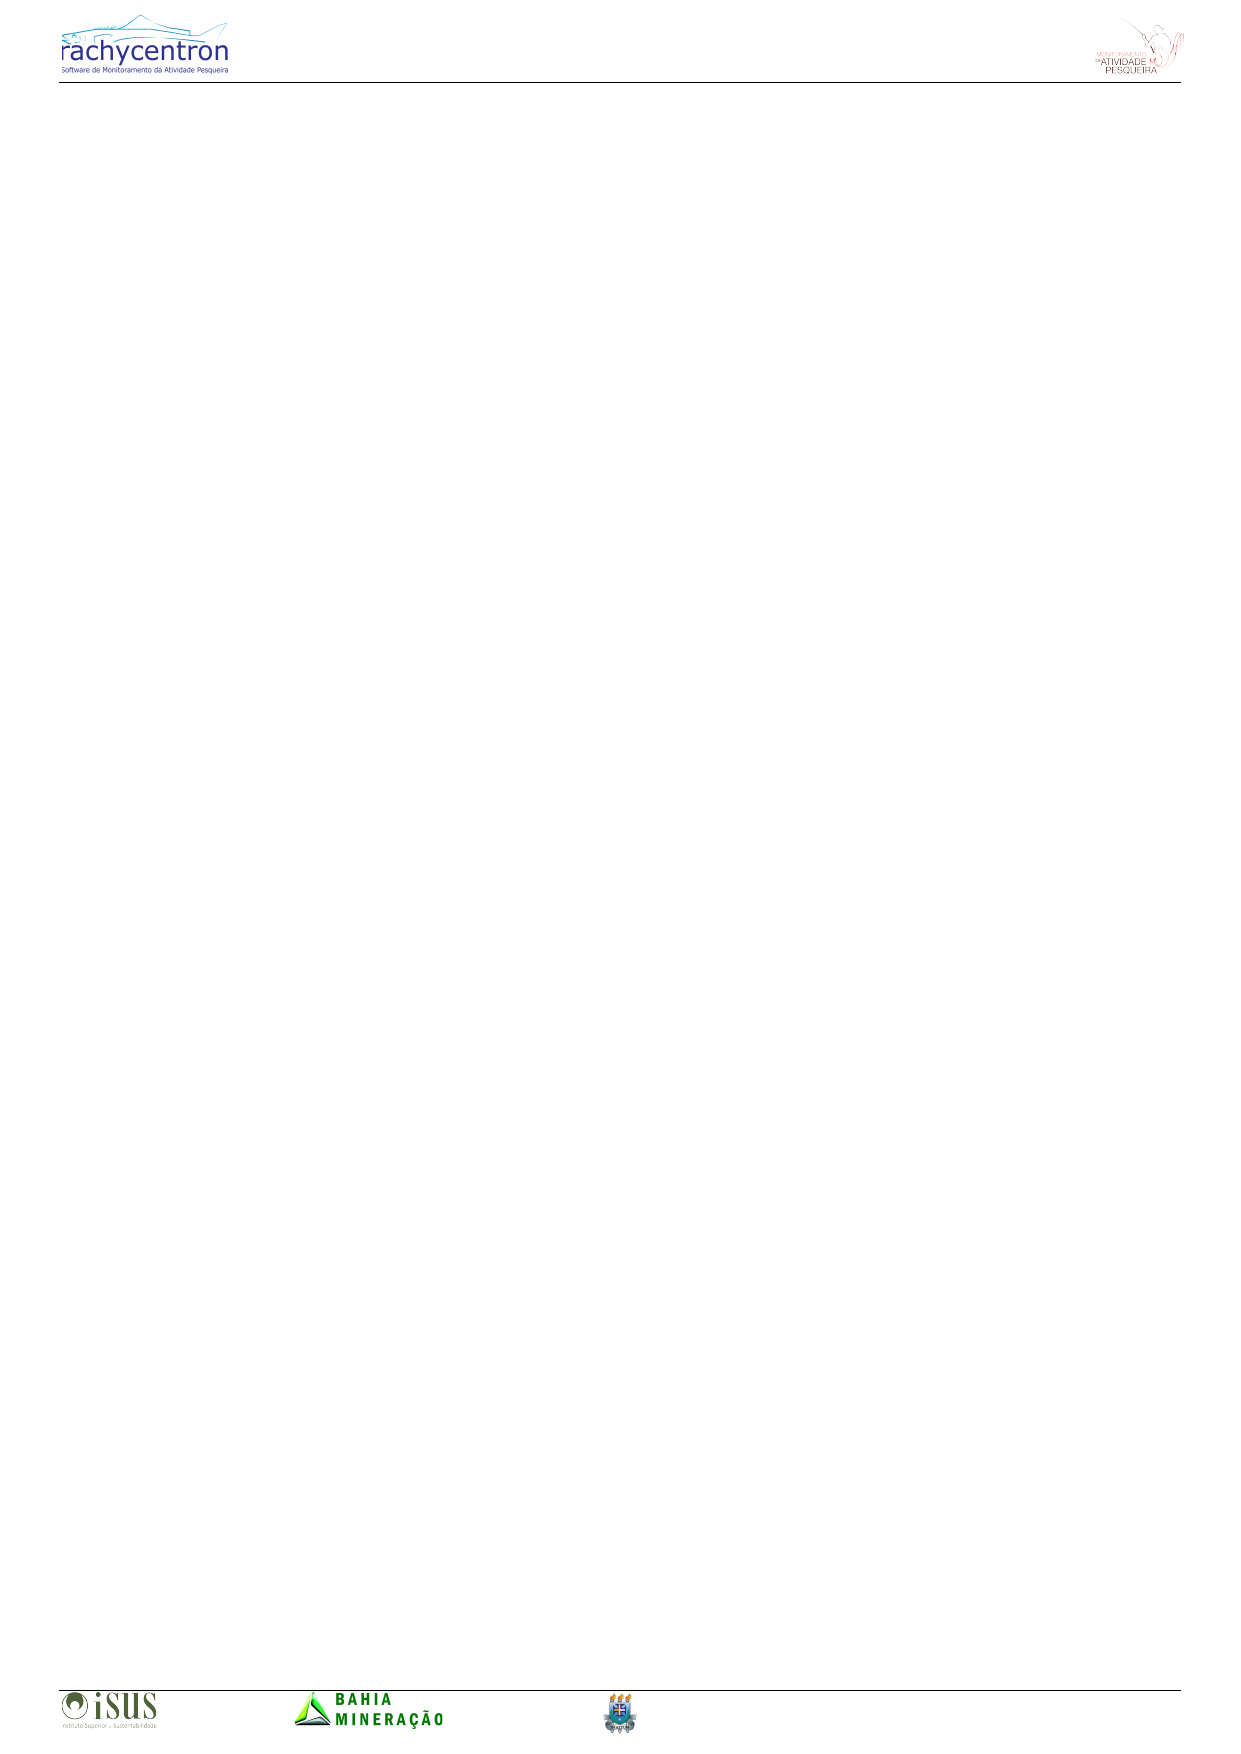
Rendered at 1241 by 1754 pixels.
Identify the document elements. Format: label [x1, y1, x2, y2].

picture [602, 1692, 639, 1735]
picture [294, 1692, 443, 1729]
picture [62, 14, 229, 74]
picture [1095, 14, 1184, 74]
picture [62, 1692, 162, 1729]
